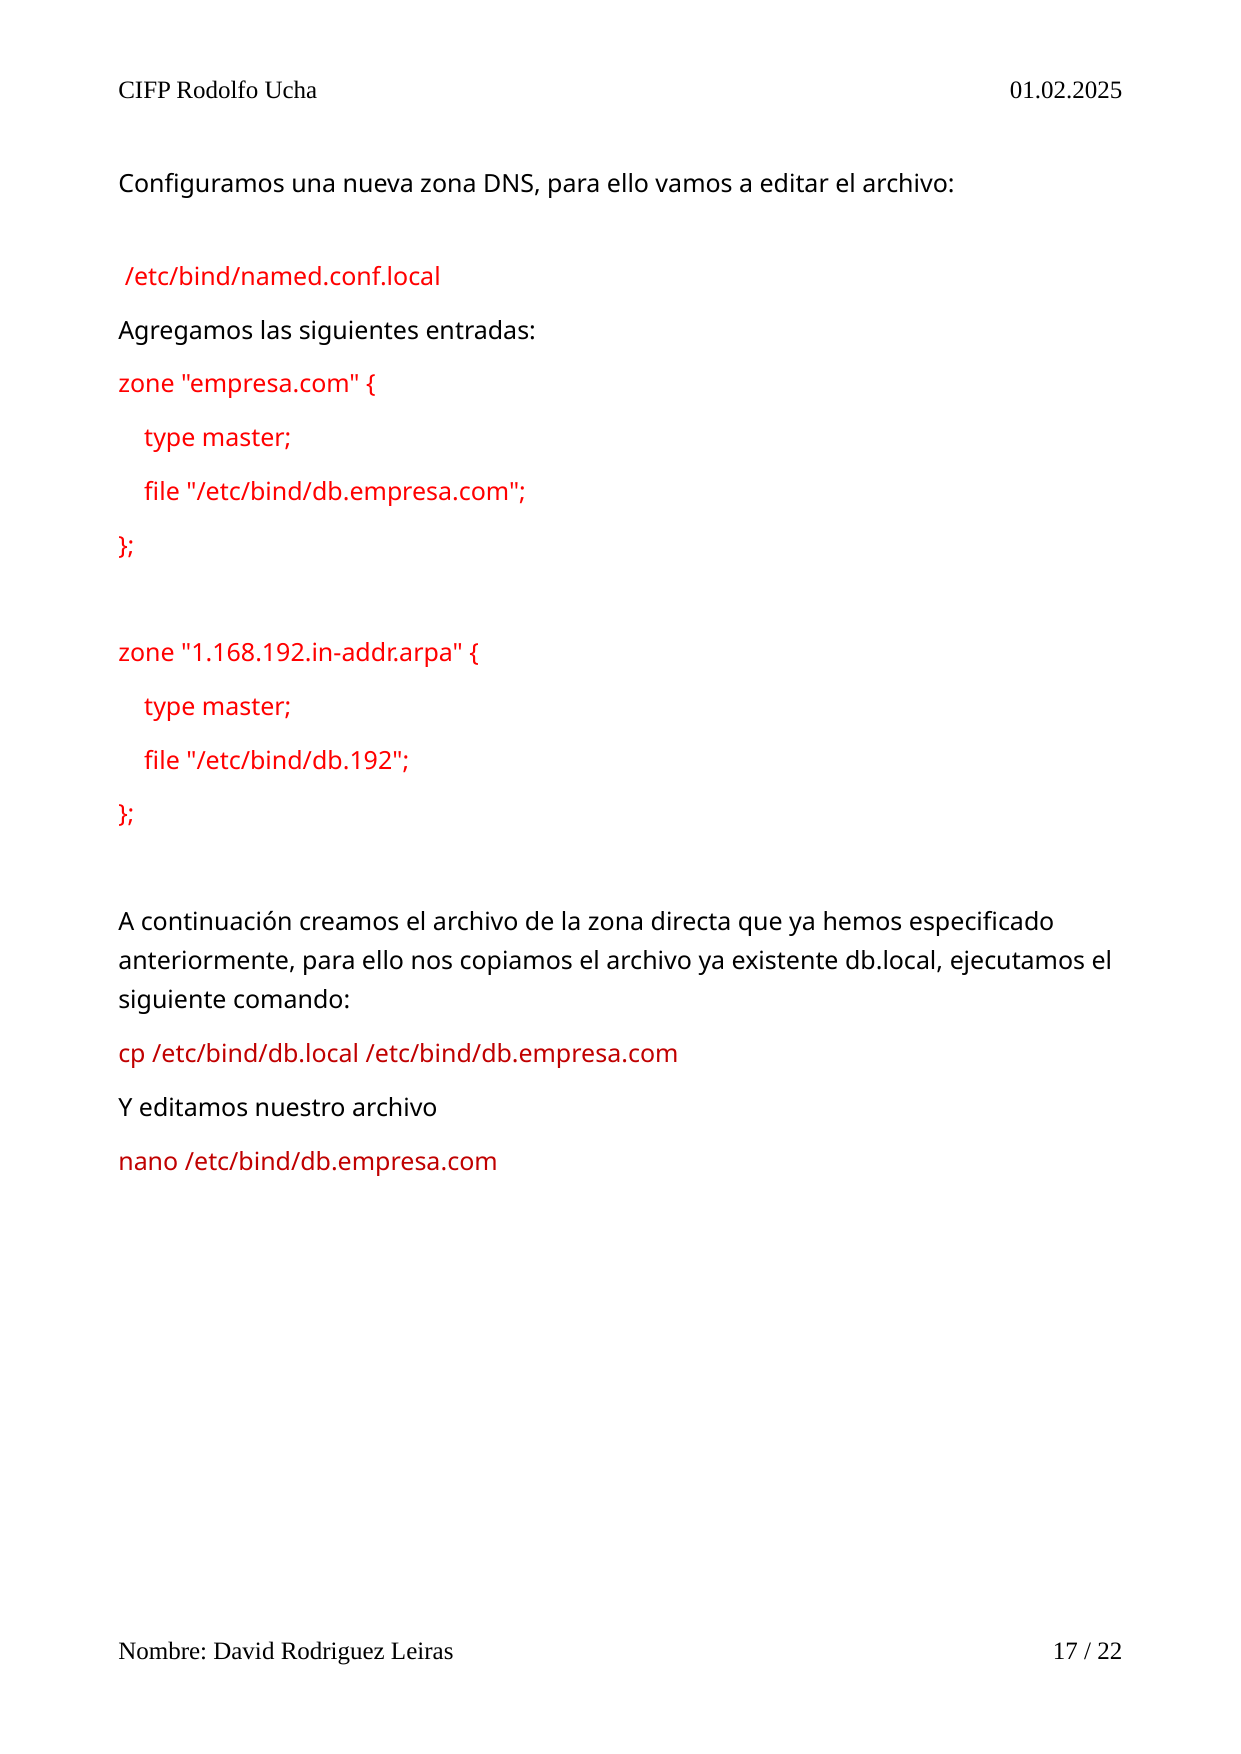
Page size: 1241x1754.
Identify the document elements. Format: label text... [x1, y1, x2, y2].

text }; [118, 796, 1122, 830]
text cp /etc/bind/db.local /etc/bind/db.empresa.com [118, 1036, 1122, 1070]
text /etc/bind/named.conf.local [118, 219, 1122, 293]
text zone "1.168.192.in-addr.arpa" { [118, 635, 1122, 669]
text file "/etc/bind/db.empresa.com"; [118, 474, 1122, 508]
text type master; [118, 420, 1122, 454]
text file "/etc/bind/db.192"; [118, 742, 1122, 776]
text }; [118, 527, 1122, 561]
text type master; [118, 689, 1122, 723]
text Configuramos una nueva zona DNS, para ello vamos a editar el archivo: [118, 166, 1122, 200]
text nano /etc/bind/db.empresa.com [118, 1143, 1122, 1177]
text A continuación creamos el archivo de la zona directa que ya hemos especificado anteriormente, para ello nos copiamos el archivo ya existente db.local, ejecutamos el siguiente comando: [118, 904, 1122, 1016]
text Agregamos las siguientes entradas: [118, 312, 1122, 346]
text zone "empresa.com" { [118, 366, 1122, 400]
text Y editamos nuestro archivo [118, 1089, 1122, 1123]
